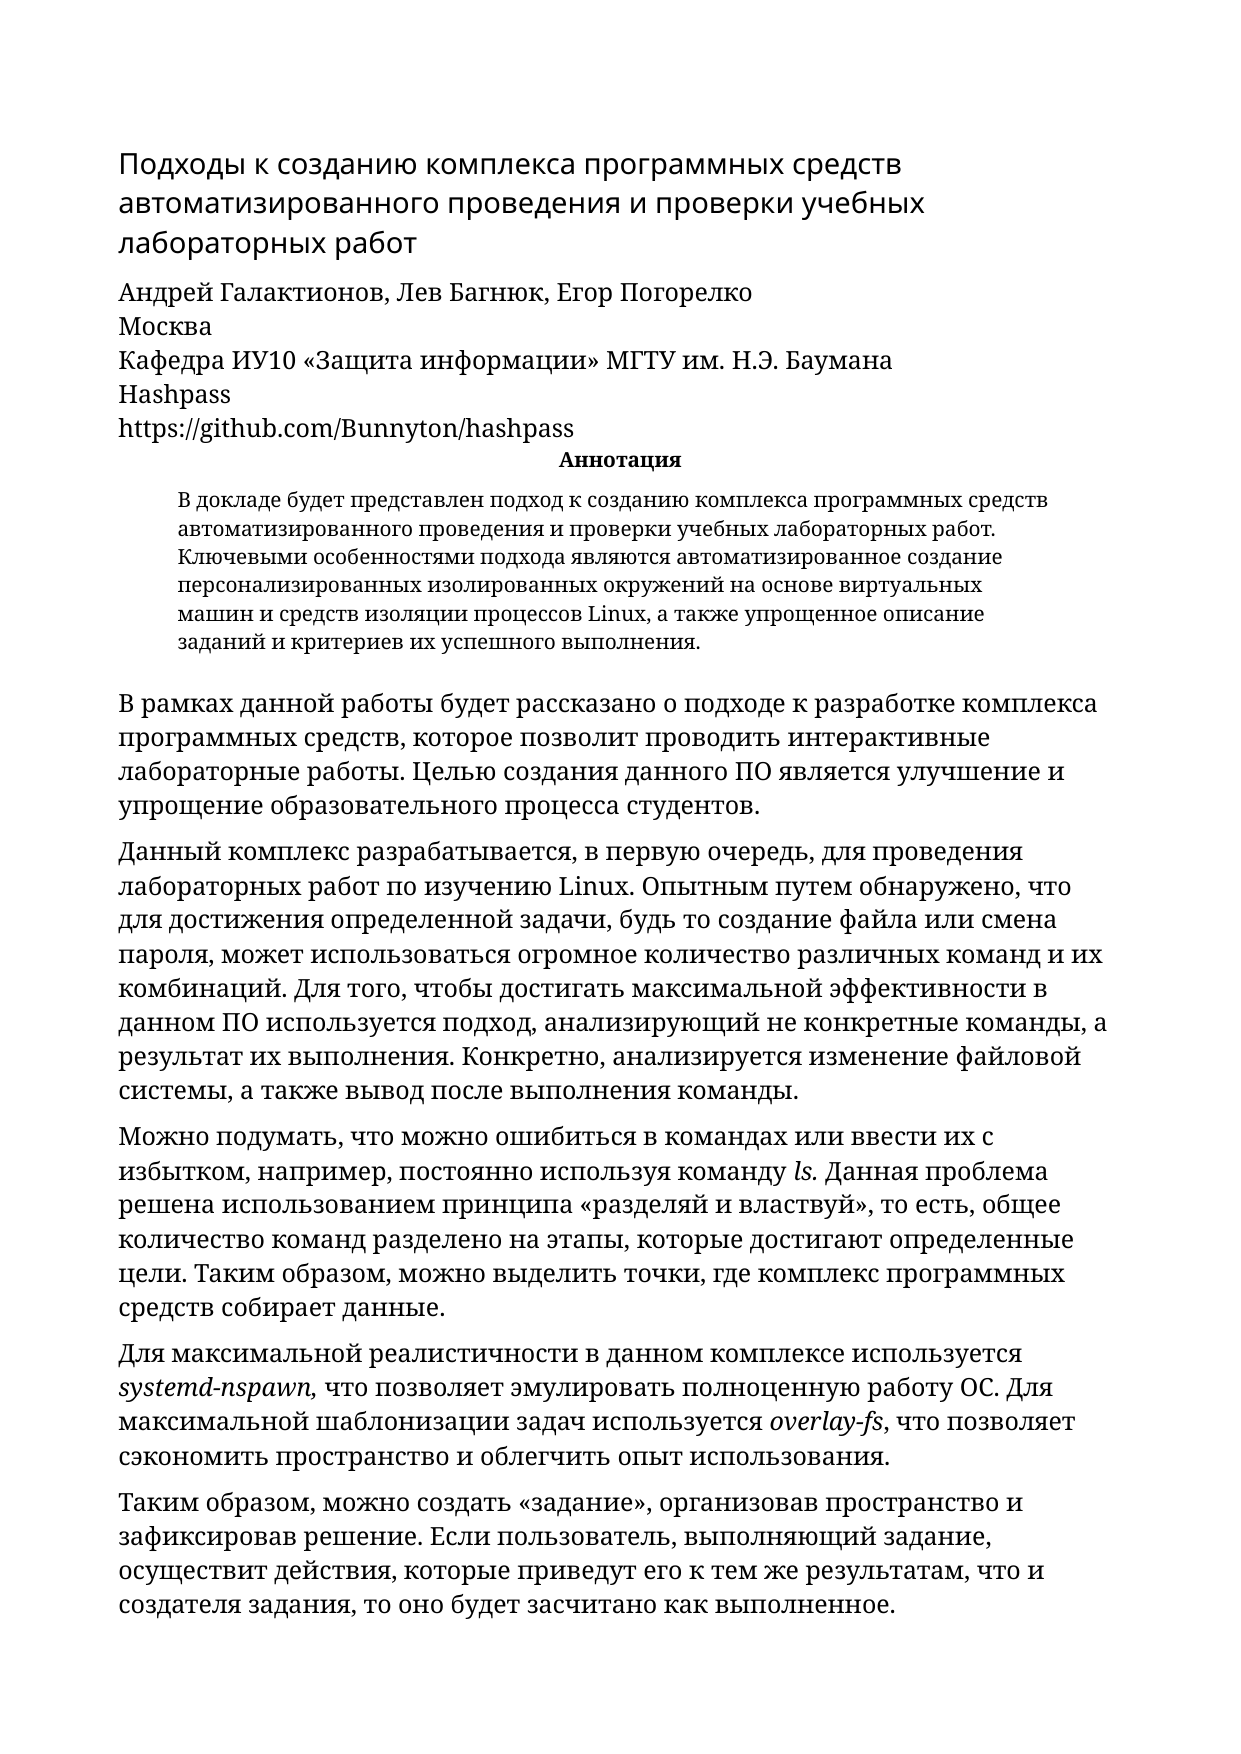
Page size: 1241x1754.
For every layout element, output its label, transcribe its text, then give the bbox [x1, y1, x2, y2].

text Данный комплекс разрабатывается, в первую очередь, для проведения лабораторных работ по изучению Linux. Опытным путем обнаружено, что для достижения определенной задачи, будь то создание файла или смена пароля, может использоваться огромное количество различных команд и их комбинаций. Для того, чтобы достигать максимальной эффективности в данном ПО используется подход, анализирующий не конкретные команды, а результат их выполнения. Конкретно, анализируется изменение файловой системы, а также вывод после выполнения команды. [118, 834, 1122, 1107]
text Андрей Галактионов, Лев Багнюк, Егор Погорелко [118, 275, 1122, 309]
text Для максимальной реалистичности в данном комплексе используется systemd-nspawn, что позволяет эмулировать полноценную работу ОС. Для максимальной шаблонизации задач используется overlay-fs, что позволяет сэкономить пространство и облегчить опыт использования. [118, 1336, 1122, 1472]
title Аннотация [118, 445, 1122, 473]
text https://github.com/Bunnyton/hashpass [118, 411, 1122, 445]
text Москва [118, 309, 1122, 343]
title Hashpass [118, 377, 1122, 411]
text Можно подумать, что можно ошибиться в командах или ввести их с избытком, например, постоянно используя команду ls. Данная проблема решена использованием принципа «разделяй и властвуй», то есть, общее количество команд разделено на этапы, которые достигают определенные цели. Таким образом, можно выделить точки, где комплекс программных средств собирает данные. [118, 1119, 1122, 1323]
text Таким образом, можно создать «задание», организовав пространство и зафиксировав решение. Если пользователь, выполняющий задание, осуществит действия, которые приведут его к тем же результатам, что и создателя задания, то оно будет засчитано как выполненное. [118, 1485, 1122, 1621]
text В рамках данной работы будет рассказано о подходе к разработке комплекса программных средств, которое позволит проводить интерактивные лабораторные работы. Целью создания данного ПО является улучшение и упрощение образовательного процесса студентов. [118, 685, 1122, 822]
text Кафедра ИУ10 «Защита информации» МГТУ им. Н.Э. Баумана [118, 343, 1122, 377]
text В докладе будет представлен подход к созданию комплекса программных средств автоматизированного проведения и проверки учебных лабораторных работ. Ключевыми особенностями подхода являются автоматизированное создание персонализированных изолированных окружений на основе виртуальных машин и средств изоляции процессов Linux, а также упрощенное описание заданий и критериев их успешного выполнения. [177, 485, 1063, 656]
title Подходы к созданию комплекса программных средств автоматизированного проведения и проверки учебных лабораторных работ [118, 143, 1122, 262]
